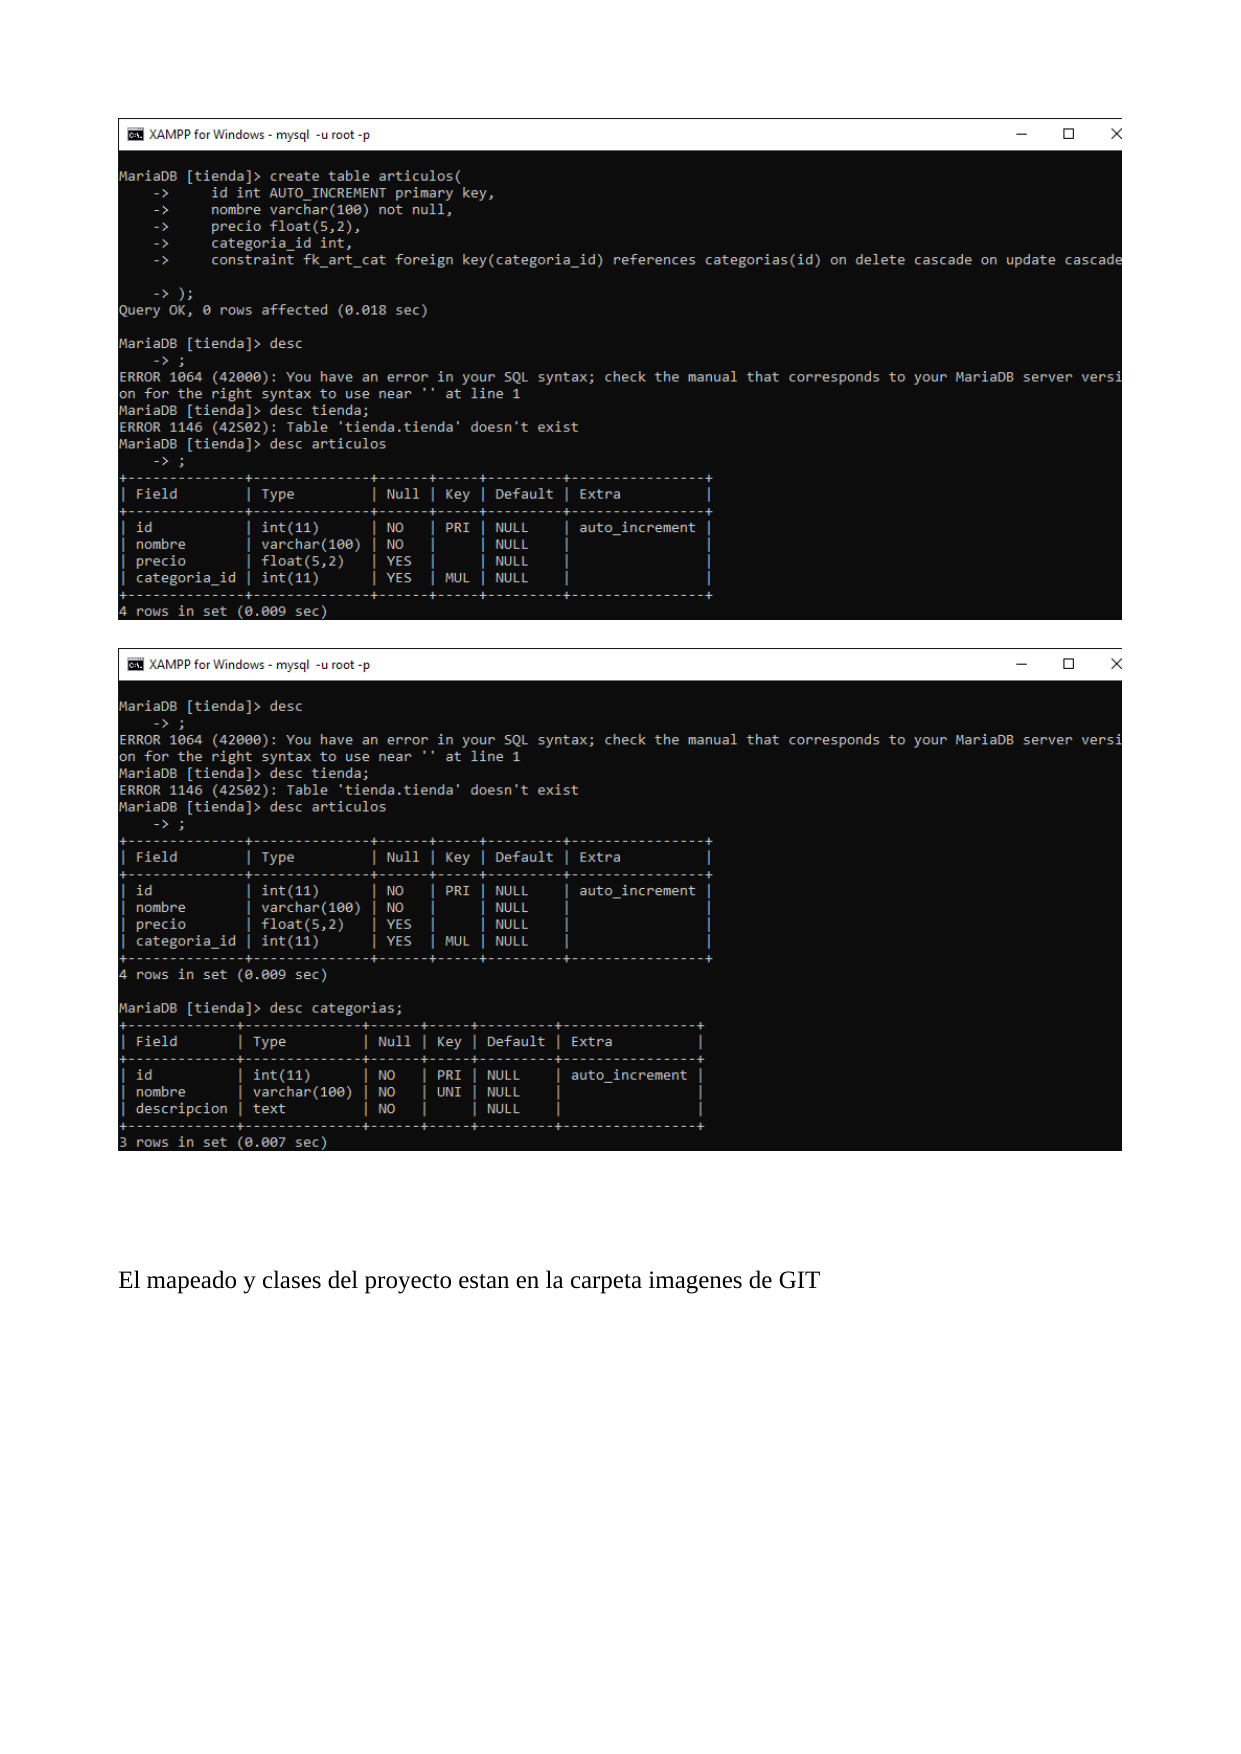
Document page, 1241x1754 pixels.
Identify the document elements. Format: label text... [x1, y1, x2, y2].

text El mapeado y clases del proyecto estan en la carpeta imagenes de GIT [118, 1266, 1122, 1294]
picture [118, 648, 1122, 1151]
picture [118, 118, 1122, 620]
